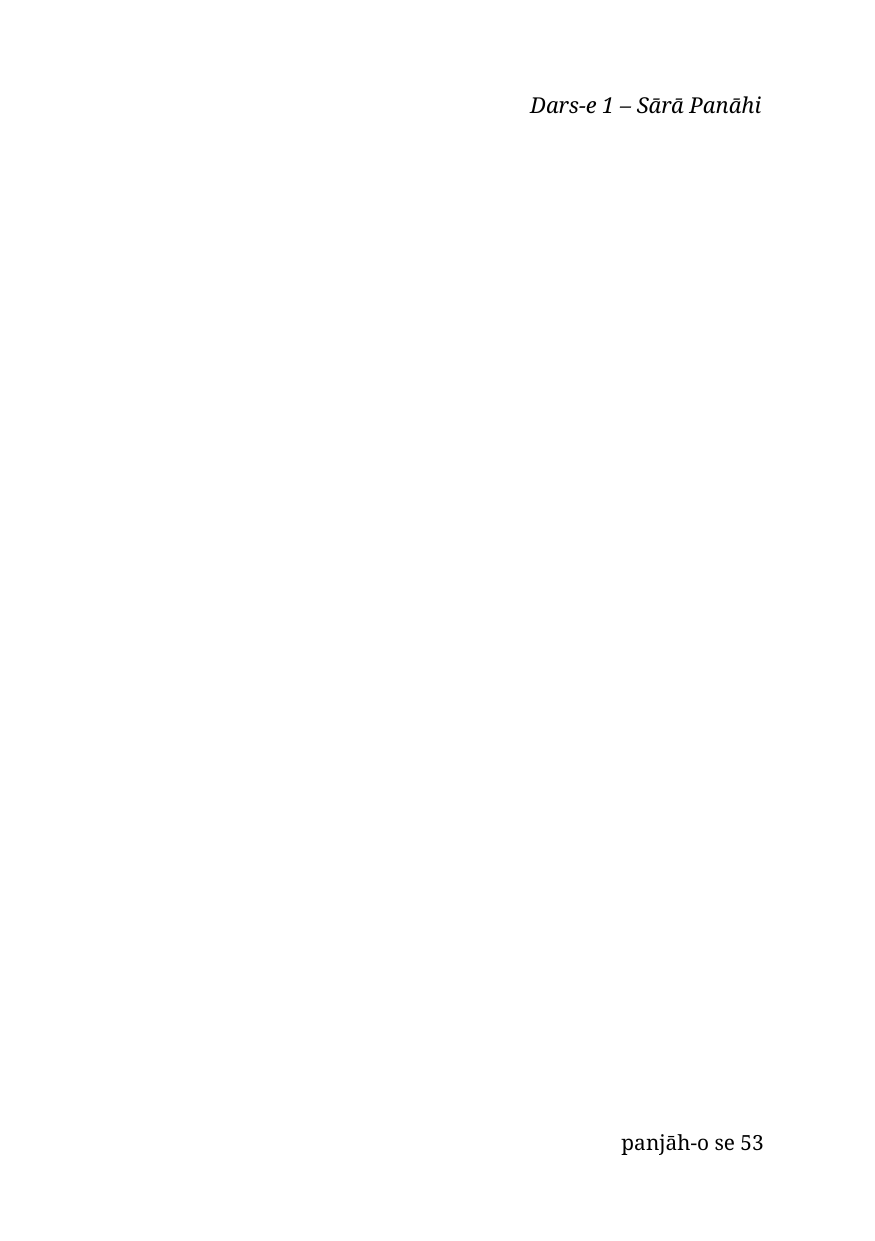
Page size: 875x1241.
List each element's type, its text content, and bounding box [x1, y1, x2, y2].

text panjāh-o se 53 [111, 1128, 763, 1157]
